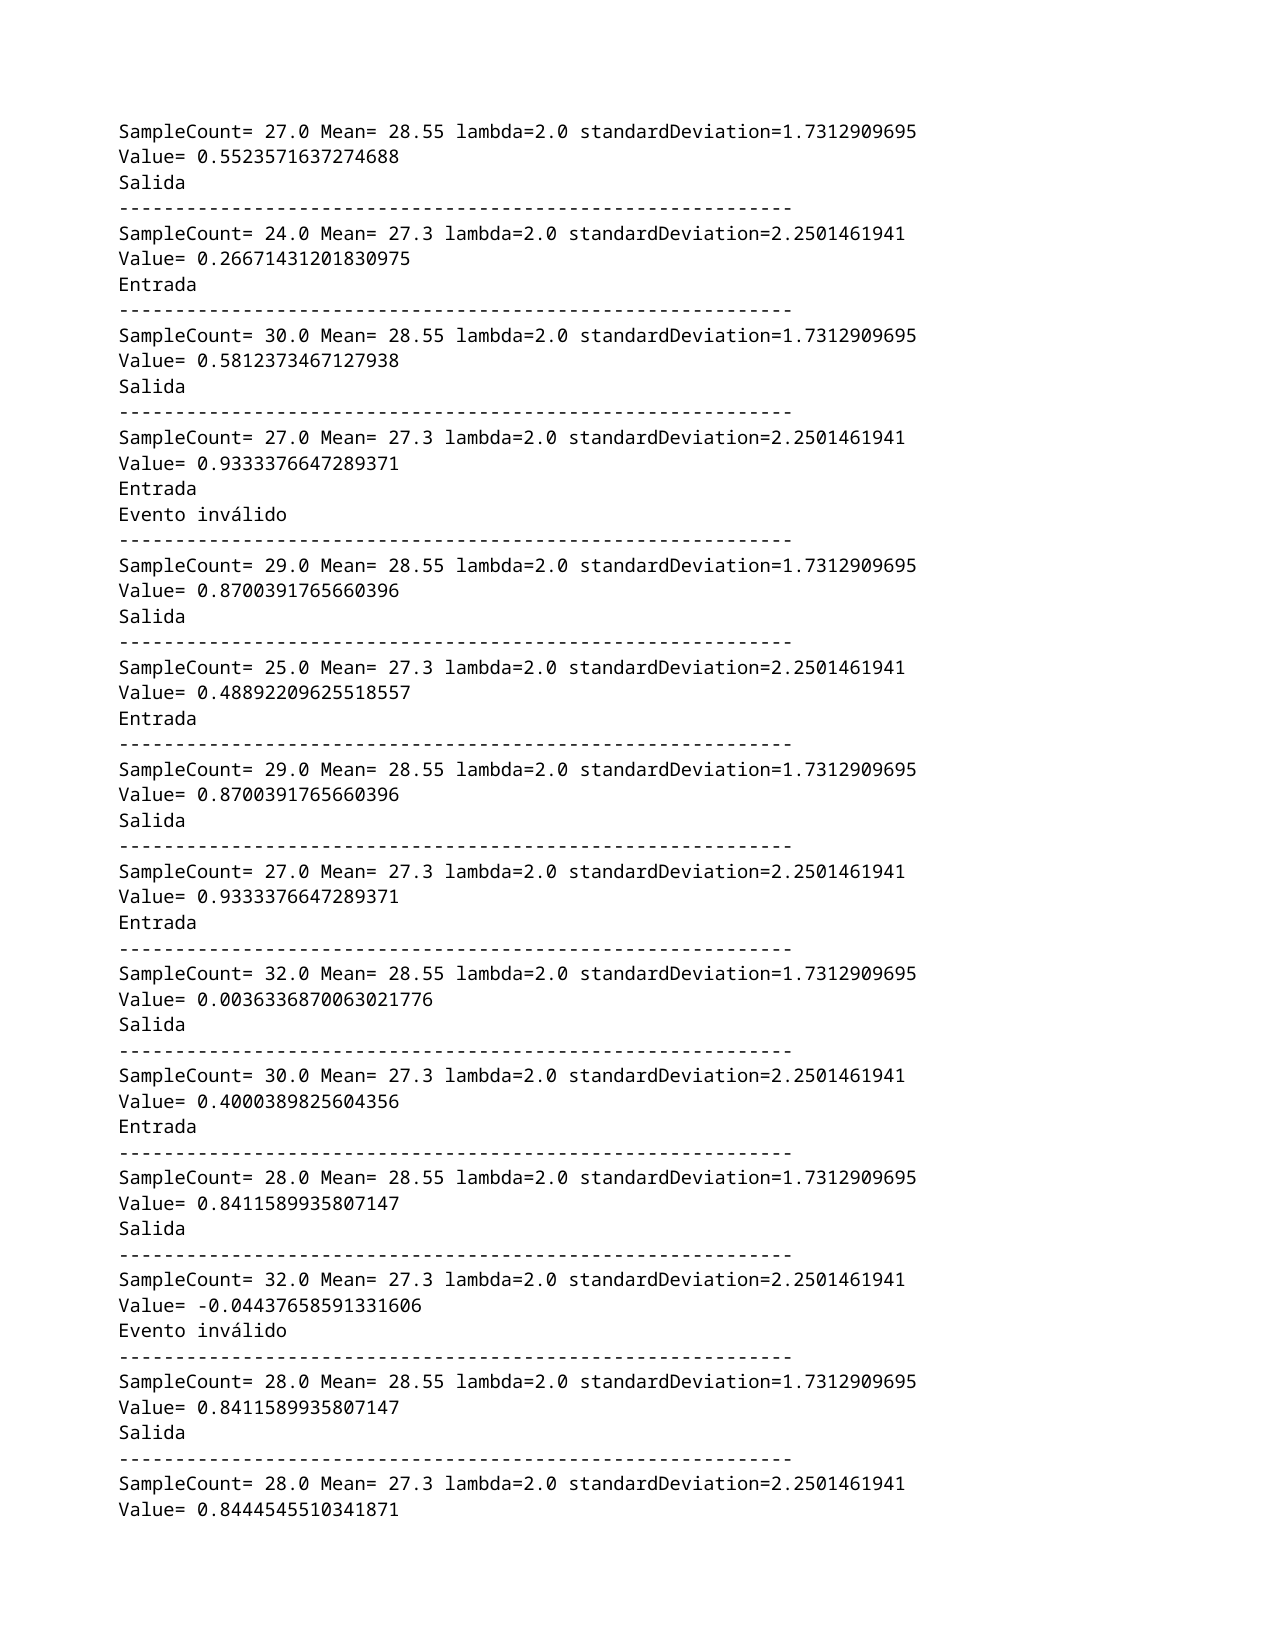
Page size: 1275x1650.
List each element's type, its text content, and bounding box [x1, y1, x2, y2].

text Value= 0.0036336870063021776 [118, 986, 1157, 1011]
text SampleCount= 29.0 Mean= 28.55 lambda=2.0 standardDeviation=1.7312909695 [118, 552, 1157, 577]
text SampleCount= 24.0 Mean= 27.3 lambda=2.0 standardDeviation=2.2501461941 [118, 220, 1157, 246]
text SampleCount= 27.0 Mean= 27.3 lambda=2.0 standardDeviation=2.2501461941 [118, 858, 1157, 884]
text Salida [118, 807, 1157, 833]
text ------------------------------------------------------------ [118, 1343, 1157, 1369]
text Entrada [118, 705, 1157, 731]
text Value= 0.9333376647289371 [118, 884, 1157, 909]
text Value= 0.5812373467127938 [118, 348, 1157, 373]
text Evento inválido [118, 501, 1157, 526]
text Value= 0.8700391765660396 [118, 782, 1157, 807]
text Value= 0.8411589935807147 [118, 1190, 1157, 1216]
text Value= 0.26671431201830975 [118, 246, 1157, 271]
text SampleCount= 28.0 Mean= 28.55 lambda=2.0 standardDeviation=1.7312909695 [118, 1369, 1157, 1394]
text Entrada [118, 271, 1157, 297]
text ------------------------------------------------------------ [118, 628, 1157, 654]
text Entrada [118, 475, 1157, 501]
text SampleCount= 32.0 Mean= 28.55 lambda=2.0 standardDeviation=1.7312909695 [118, 960, 1157, 986]
text SampleCount= 28.0 Mean= 28.55 lambda=2.0 standardDeviation=1.7312909695 [118, 1164, 1157, 1190]
text ------------------------------------------------------------ [118, 526, 1157, 552]
text ------------------------------------------------------------ [118, 935, 1157, 960]
text ------------------------------------------------------------ [118, 1037, 1157, 1062]
text Value= 0.9333376647289371 [118, 450, 1157, 475]
text SampleCount= 25.0 Mean= 27.3 lambda=2.0 standardDeviation=2.2501461941 [118, 654, 1157, 679]
text ------------------------------------------------------------ [118, 1445, 1157, 1471]
text Evento inválido [118, 1318, 1157, 1343]
text ------------------------------------------------------------ [118, 1139, 1157, 1164]
text ------------------------------------------------------------ [118, 731, 1157, 756]
text Value= -0.04437658591331606 [118, 1292, 1157, 1318]
text SampleCount= 28.0 Mean= 27.3 lambda=2.0 standardDeviation=2.2501461941 [118, 1471, 1157, 1496]
text SampleCount= 27.0 Mean= 27.3 lambda=2.0 standardDeviation=2.2501461941 [118, 424, 1157, 450]
text SampleCount= 30.0 Mean= 28.55 lambda=2.0 standardDeviation=1.7312909695 [118, 322, 1157, 348]
text ------------------------------------------------------------ [118, 833, 1157, 858]
text Salida [118, 1011, 1157, 1037]
text Value= 0.5523571637274688 [118, 144, 1157, 169]
text Value= 0.8444545510341871 [118, 1496, 1157, 1522]
text Value= 0.4000389825604356 [118, 1088, 1157, 1113]
text ------------------------------------------------------------ [118, 399, 1157, 424]
text Value= 0.8411589935807147 [118, 1394, 1157, 1420]
text Value= 0.8700391765660396 [118, 577, 1157, 603]
text Salida [118, 603, 1157, 628]
text Salida [118, 1216, 1157, 1241]
text Value= 0.48892209625518557 [118, 679, 1157, 705]
text SampleCount= 29.0 Mean= 28.55 lambda=2.0 standardDeviation=1.7312909695 [118, 756, 1157, 782]
text Salida [118, 373, 1157, 399]
text SampleCount= 27.0 Mean= 28.55 lambda=2.0 standardDeviation=1.7312909695 [118, 118, 1157, 144]
text SampleCount= 32.0 Mean= 27.3 lambda=2.0 standardDeviation=2.2501461941 [118, 1267, 1157, 1292]
text ------------------------------------------------------------ [118, 297, 1157, 322]
text Salida [118, 169, 1157, 195]
text SampleCount= 30.0 Mean= 27.3 lambda=2.0 standardDeviation=2.2501461941 [118, 1062, 1157, 1088]
text Entrada [118, 909, 1157, 935]
text Salida [118, 1420, 1157, 1445]
text ------------------------------------------------------------ [118, 1241, 1157, 1267]
text ------------------------------------------------------------ [118, 195, 1157, 220]
text Entrada [118, 1113, 1157, 1139]
